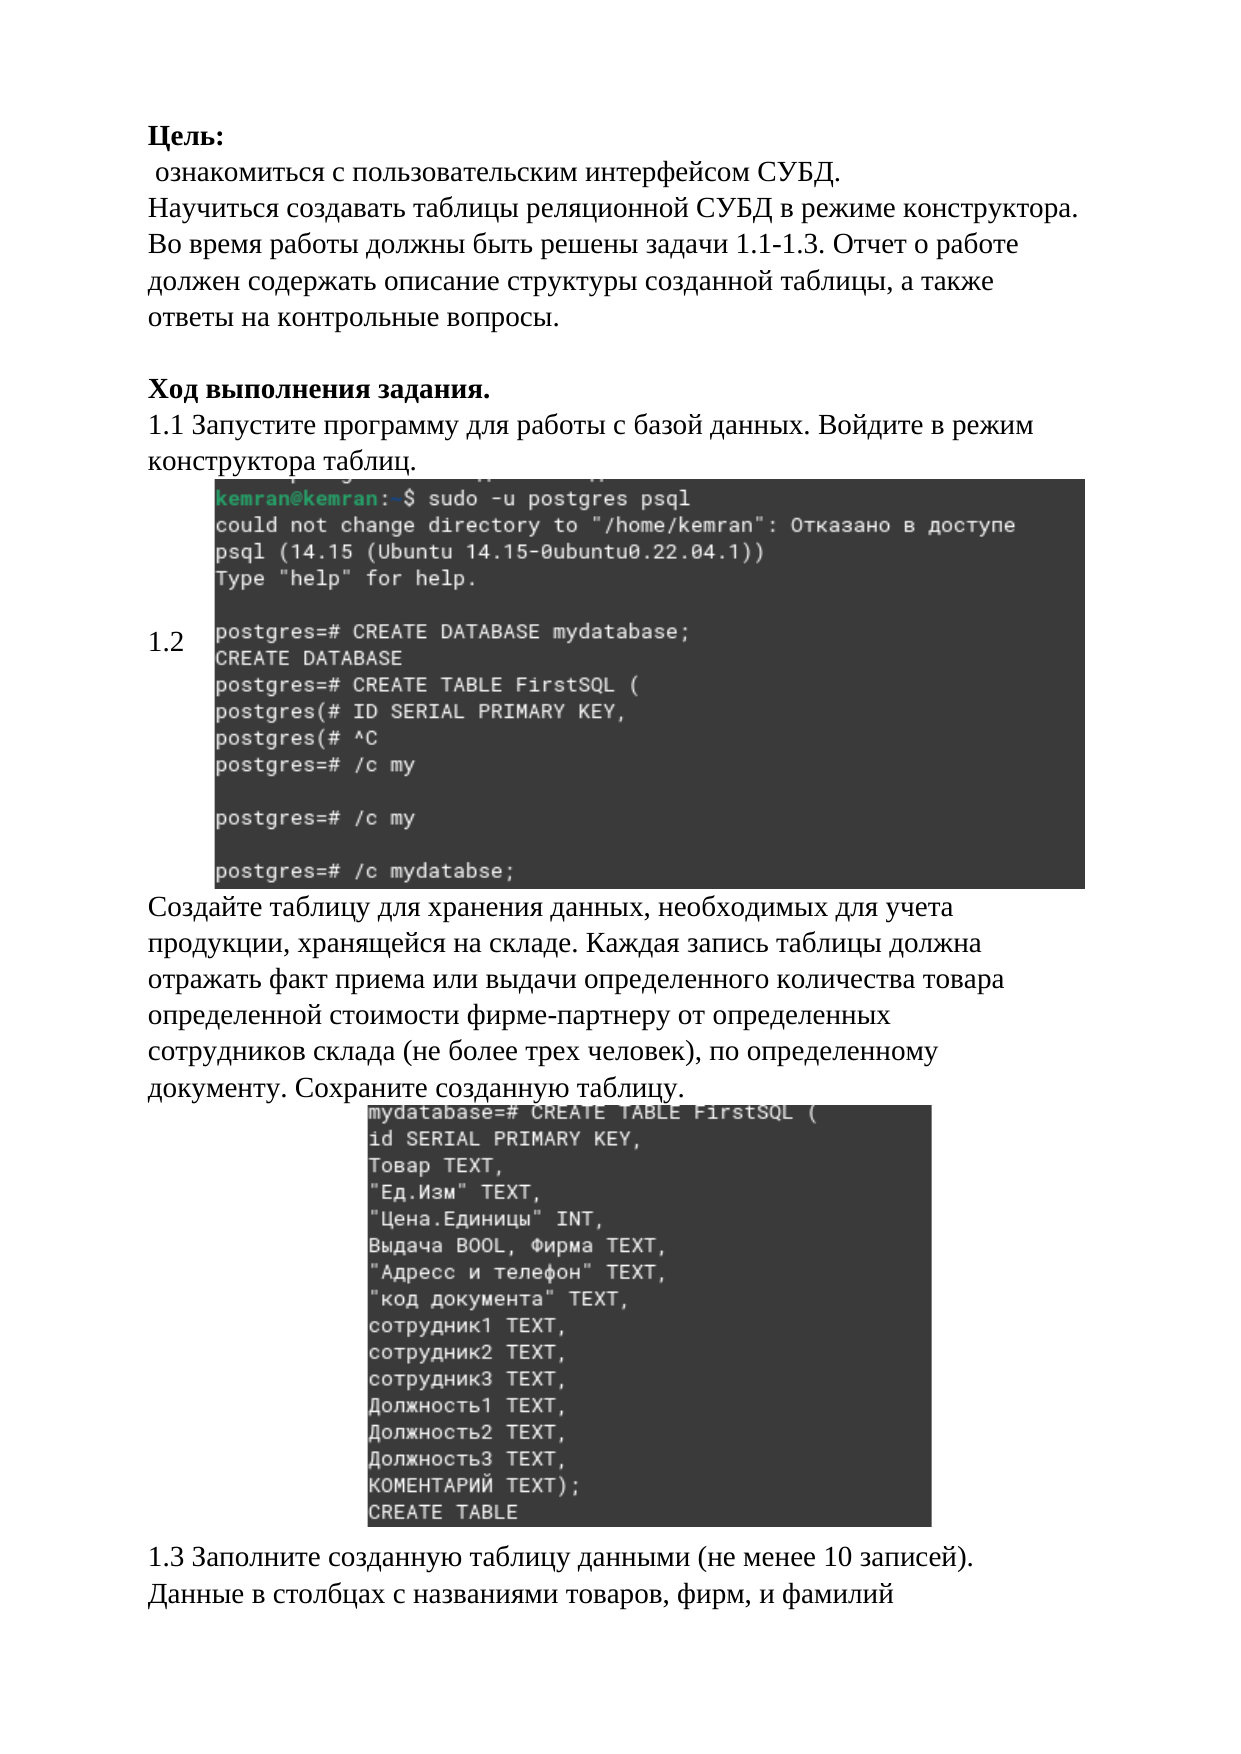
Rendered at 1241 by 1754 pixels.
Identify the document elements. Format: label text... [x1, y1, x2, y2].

text Во время работы должны быть решены задачи 1.1-1.3. Отчет о работе [148, 227, 1152, 260]
subtitle Ход выполнения задания. [148, 371, 1152, 405]
text ознакомиться с пользовательским интерфейсом СУБД. [148, 154, 1152, 188]
text 1.3 Заполните созданную таблицу данными (не менее 10 записей). [148, 1539, 1152, 1573]
text отражать факт приема или выдачи определенного количества товара [148, 961, 1152, 995]
picture [367, 1105, 932, 1527]
text продукции, хранящейся на складе. Каждая запись таблицы должна [148, 925, 1152, 959]
text документу. Сохраните созданную таблицу. [148, 1070, 1152, 1103]
picture [214, 479, 1085, 889]
text 1.2 Создайте таблицу для хранения данных, необходимых для учета [148, 624, 1152, 922]
text 1.1 Запустите программу для работы с базой данных. Войдите в режим [148, 407, 1152, 441]
text Научиться создавать таблицы реляционной СУБД в режиме конструктора. [148, 190, 1152, 224]
text Данные в столбцах с названиями товаров, фирм, и фамилий [148, 1576, 1152, 1609]
text должен содержать описание структуры созданной таблицы, а также [148, 263, 1152, 296]
text конструктора таблиц. [148, 443, 1152, 477]
subtitle Цель: [148, 118, 1152, 152]
text ответы на контрольные вопросы. [148, 299, 1152, 332]
text сотрудников склада (не более трех человек), по определенному [148, 1033, 1152, 1067]
text определенной стоимости фирме-партнеру от определенных [148, 997, 1152, 1031]
